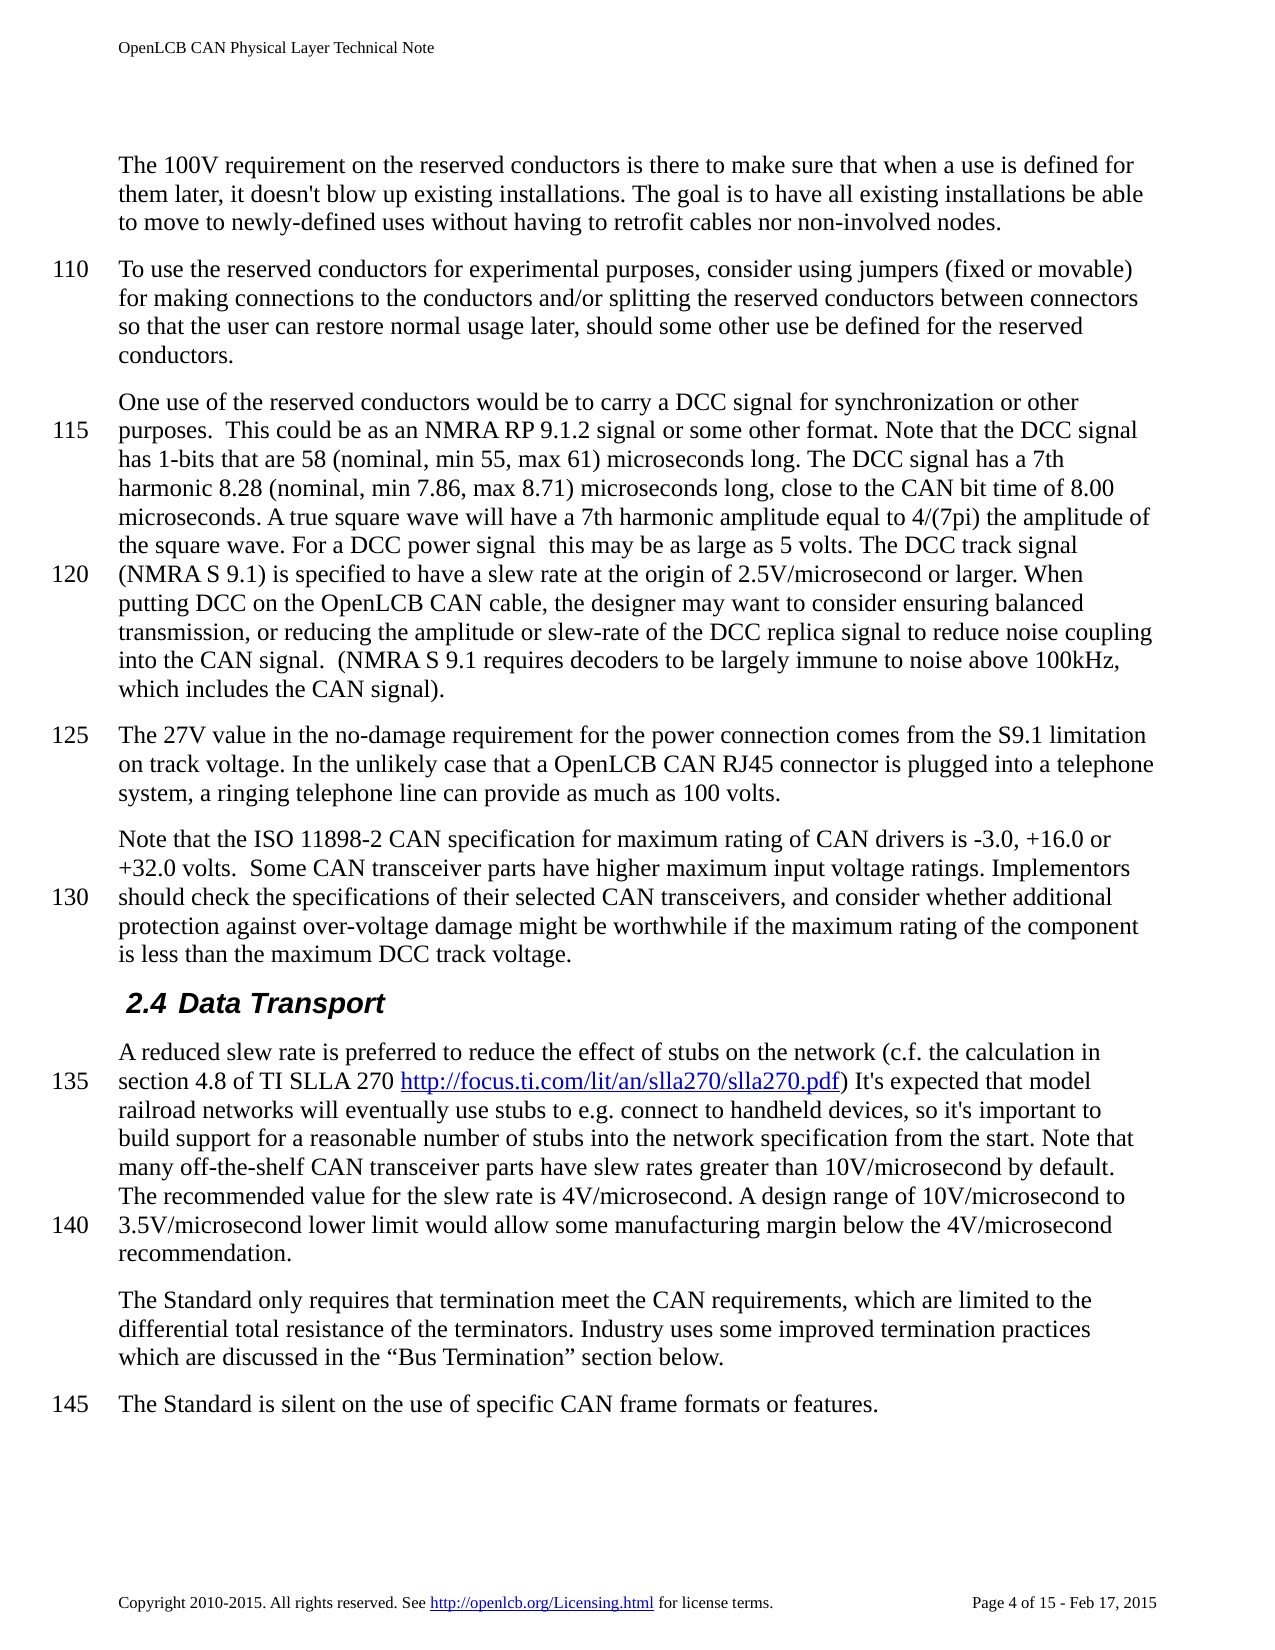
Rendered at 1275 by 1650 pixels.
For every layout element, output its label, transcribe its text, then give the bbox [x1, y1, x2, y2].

text The Standard only requires that termination meet the CAN requirements, which are limited to the differential total resistance of the terminators. Industry uses some improved termination practices which are discussed in the “Bus Termination” section below. [118, 1285, 1157, 1371]
text One use of the reserved conductors would be to carry a DCC signal for synchronization or other purposes. This could be as an NMRA RP 9.1.2 signal or some other format. Note that the DCC signal has 1-bits that are 58 (nominal, min 55, max 61) microseconds long. The DCC signal has a 7th harmonic 8.28 (nominal, min 7.86, max 8.71) microseconds long, close to the CAN bit time of 8.00 microseconds. A true square wave will have a 7th harmonic amplitude equal to 4/(7pi) the amplitude of the square wave. For a DCC power signal this may be as large as 5 volts. The DCC track signal (NMRA S 9.1) is specified to have a slew rate at the origin of 2.5V/microsecond or larger. When putting DCC on the OpenLCB CAN cable, the designer may want to consider ensuring balanced transmission, or reducing the amplitude or slew-rate of the DCC replica signal to reduce noise coupling into the CAN signal. (NMRA S 9.1 requires decoders to be largely immune to noise above 100kHz, which includes the CAN signal). [118, 387, 1157, 703]
subtitle Data Transport [118, 986, 1157, 1019]
text The 100V requirement on the reserved conductors is there to make sure that when a use is defined for them later, it doesn't blow up existing installations. The goal is to have all existing installations be able to move to newly-defined uses without having to retrofit cables nor non-involved nodes. [118, 150, 1157, 236]
text The Standard is silent on the use of specific CAN frame formats or features. [118, 1389, 1157, 1418]
text To use the reserved conductors for experimental purposes, consider using jumpers (fixed or movable) for making connections to the conductors and/or splitting the reserved conductors between connectors so that the user can restore normal usage later, should some other use be defined for the reserved conductors. [118, 254, 1157, 369]
text The 27V value in the no-damage requirement for the power connection comes from the S9.1 limitation on track voltage. In the unlikely case that a OpenLCB CAN RJ45 connector is plugged into a telephone system, a ringing telephone line can provide as much as 100 volts. [118, 721, 1157, 807]
text A reduced slew rate is preferred to reduce the effect of stubs on the network (c.f. the calculation in section 4.8 of TI SLLA 270 http://focus.ti.com/lit/an/slla270/slla270.pdf) It's expected that model railroad networks will eventually use stubs to e.g. connect to handheld devices, so it's important to build support for a reasonable number of stubs into the network specification from the start. Note that many off-the-shelf CAN transceiver parts have slew rates greater than 10V/microsecond by default. The recommended value for the slew rate is 4V/microsecond. A design range of 10V/microsecond to 3.5V/microsecond lower limit would allow some manufacturing margin below the 4V/microsecond recommendation. [118, 1037, 1157, 1267]
text Note that the ISO 11898-2 CAN specification for maximum rating of CAN drivers is -3.0, +16.0 or +32.0 volts. Some CAN transceiver parts have higher maximum input voltage ratings. Implementors should check the specifications of their selected CAN transceivers, and consider whether additional protection against over-voltage damage might be worthwhile if the maximum rating of the component is less than the maximum DCC track voltage. [118, 824, 1157, 968]
